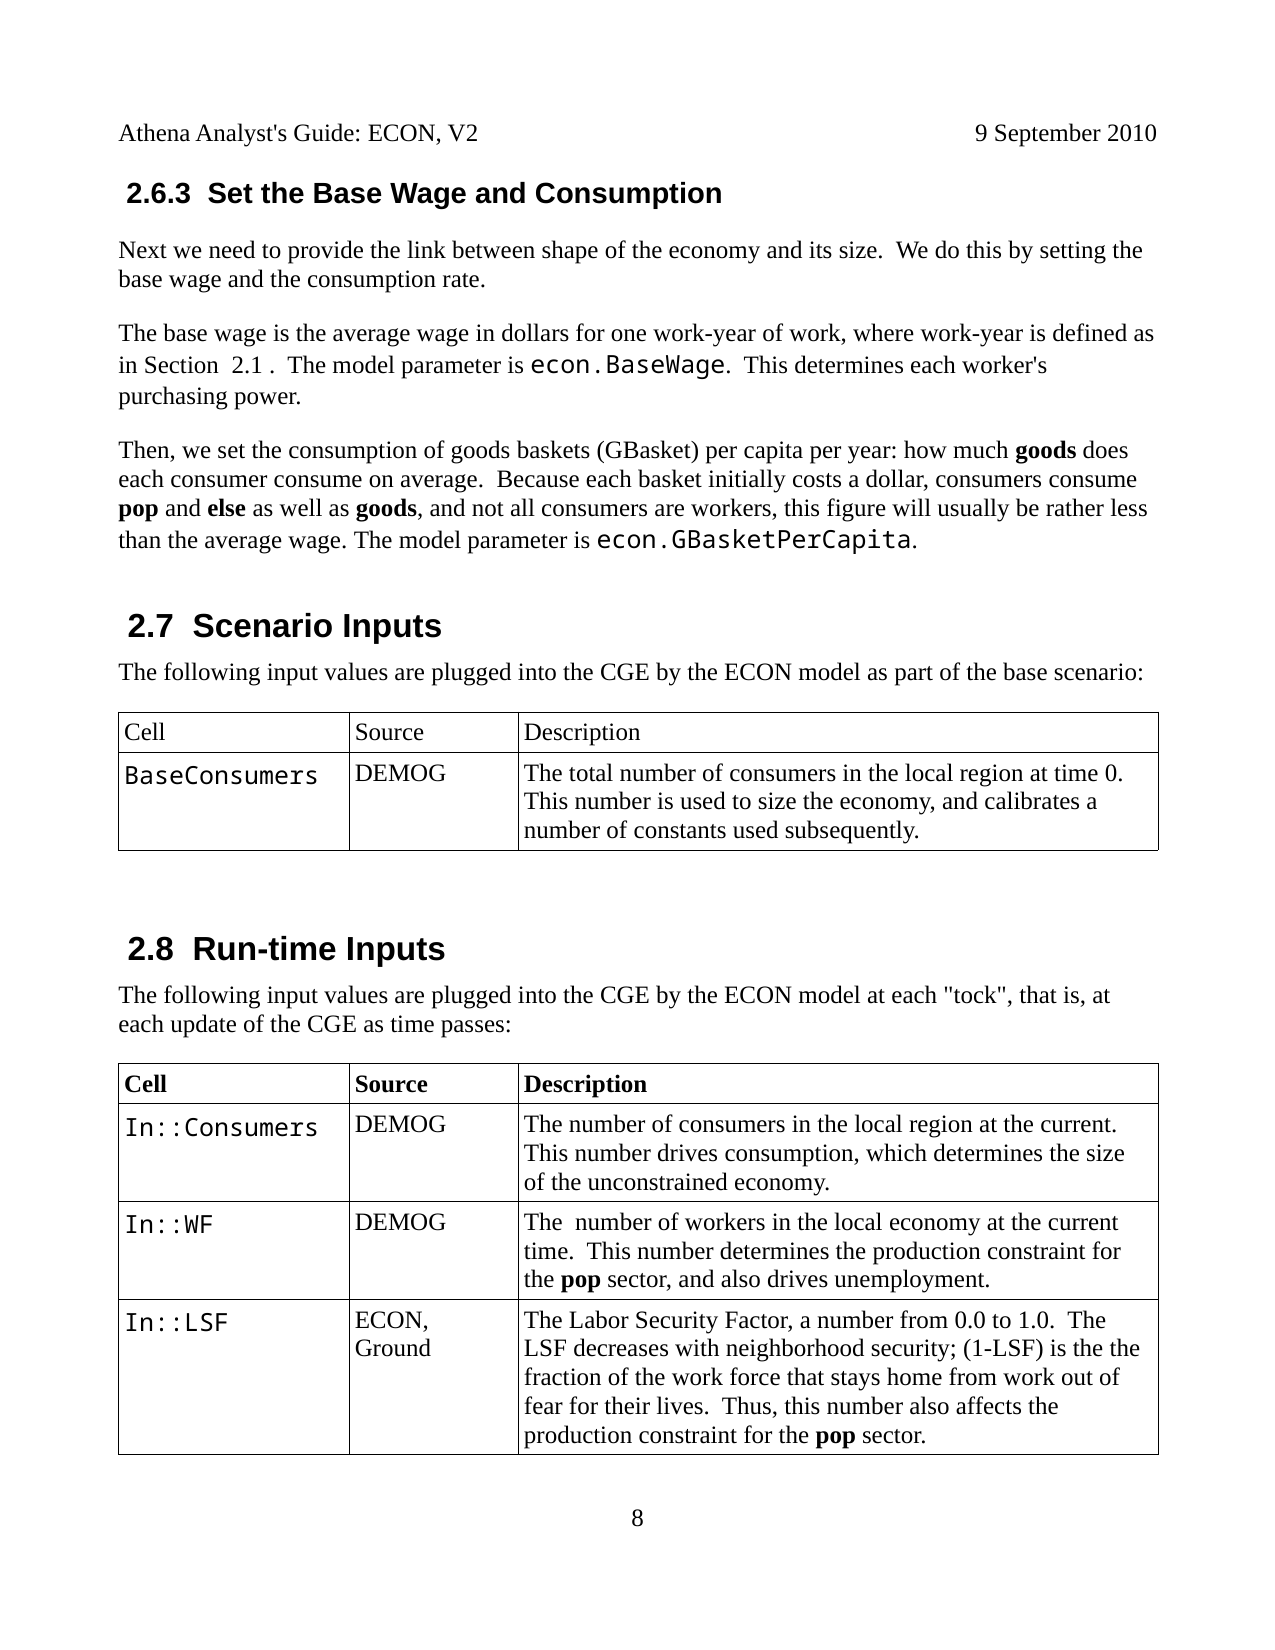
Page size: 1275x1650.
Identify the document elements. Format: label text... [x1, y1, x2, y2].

subtitle Run-time Inputs [118, 929, 1157, 967]
table_header Description [519, 1064, 1158, 1103]
table_cell The total number of consumers in the local region at time 0. This number is used to size the economy, and calibrates a number of constants used subsequently. [519, 753, 1158, 850]
text Next we need to provide the link between shape of the economy and its size. We do this by setting the base wage and the consumption rate. [118, 235, 1157, 293]
table_cell DEMOG [350, 1202, 518, 1299]
table_header Source [350, 713, 518, 752]
table_cell In::LSF [119, 1300, 349, 1454]
table_header Cell [119, 713, 349, 752]
table_cell ECON, Ground [350, 1300, 518, 1454]
table_header Source [350, 1064, 518, 1103]
table_header Description [519, 713, 1158, 752]
table_header Cell [119, 1064, 349, 1103]
text The following input values are plugged into the CGE by the ECON model as part of the base scenario: [118, 657, 1157, 686]
subtitle Scenario Inputs [118, 606, 1157, 645]
table_cell BaseConsumers [119, 753, 349, 850]
table_cell In::Consumers [119, 1104, 349, 1201]
text The following input values are plugged into the CGE by the ECON model at each "tock", that is, at each update of the CGE as time passes: [118, 980, 1157, 1037]
table_cell The number of consumers in the local region at the current. This number drives consumption, which determines the size of the unconstrained economy. [519, 1104, 1158, 1201]
text The base wage is the average wage in dollars for one work-year of work, where work-year is defined as in Section 2.1 . The model parameter is econ.BaseWage. This determines each worker's purchasing power. [118, 318, 1157, 410]
table_cell In::WF [119, 1202, 349, 1299]
text Then, we set the consumption of goods baskets (GBasket) per capita per year: how much goods does each consumer consume on average. Because each basket initially costs a dollar, consumers consume pop and else as well as goods, and not all consumers are workers, this figure will usually be rather less than the average wage. The model parameter is econ.GBasketPerCapita. [118, 436, 1157, 556]
table_cell The number of workers in the local economy at the current time. This number determines the production constraint for the pop sector, and also drives unemployment. [519, 1202, 1158, 1299]
table_cell The Labor Security Factor, a number from 0.0 to 1.0. The LSF decreases with neighborhood security; (1-LSF) is the the fraction of the work force that stays home from work out of fear for their lives. Thus, this number also affects the production constraint for the pop sector. [519, 1300, 1158, 1454]
table_cell DEMOG [350, 753, 518, 850]
subtitle Set the Base Wage and Consumption [118, 176, 1157, 210]
table_cell DEMOG [350, 1104, 518, 1201]
